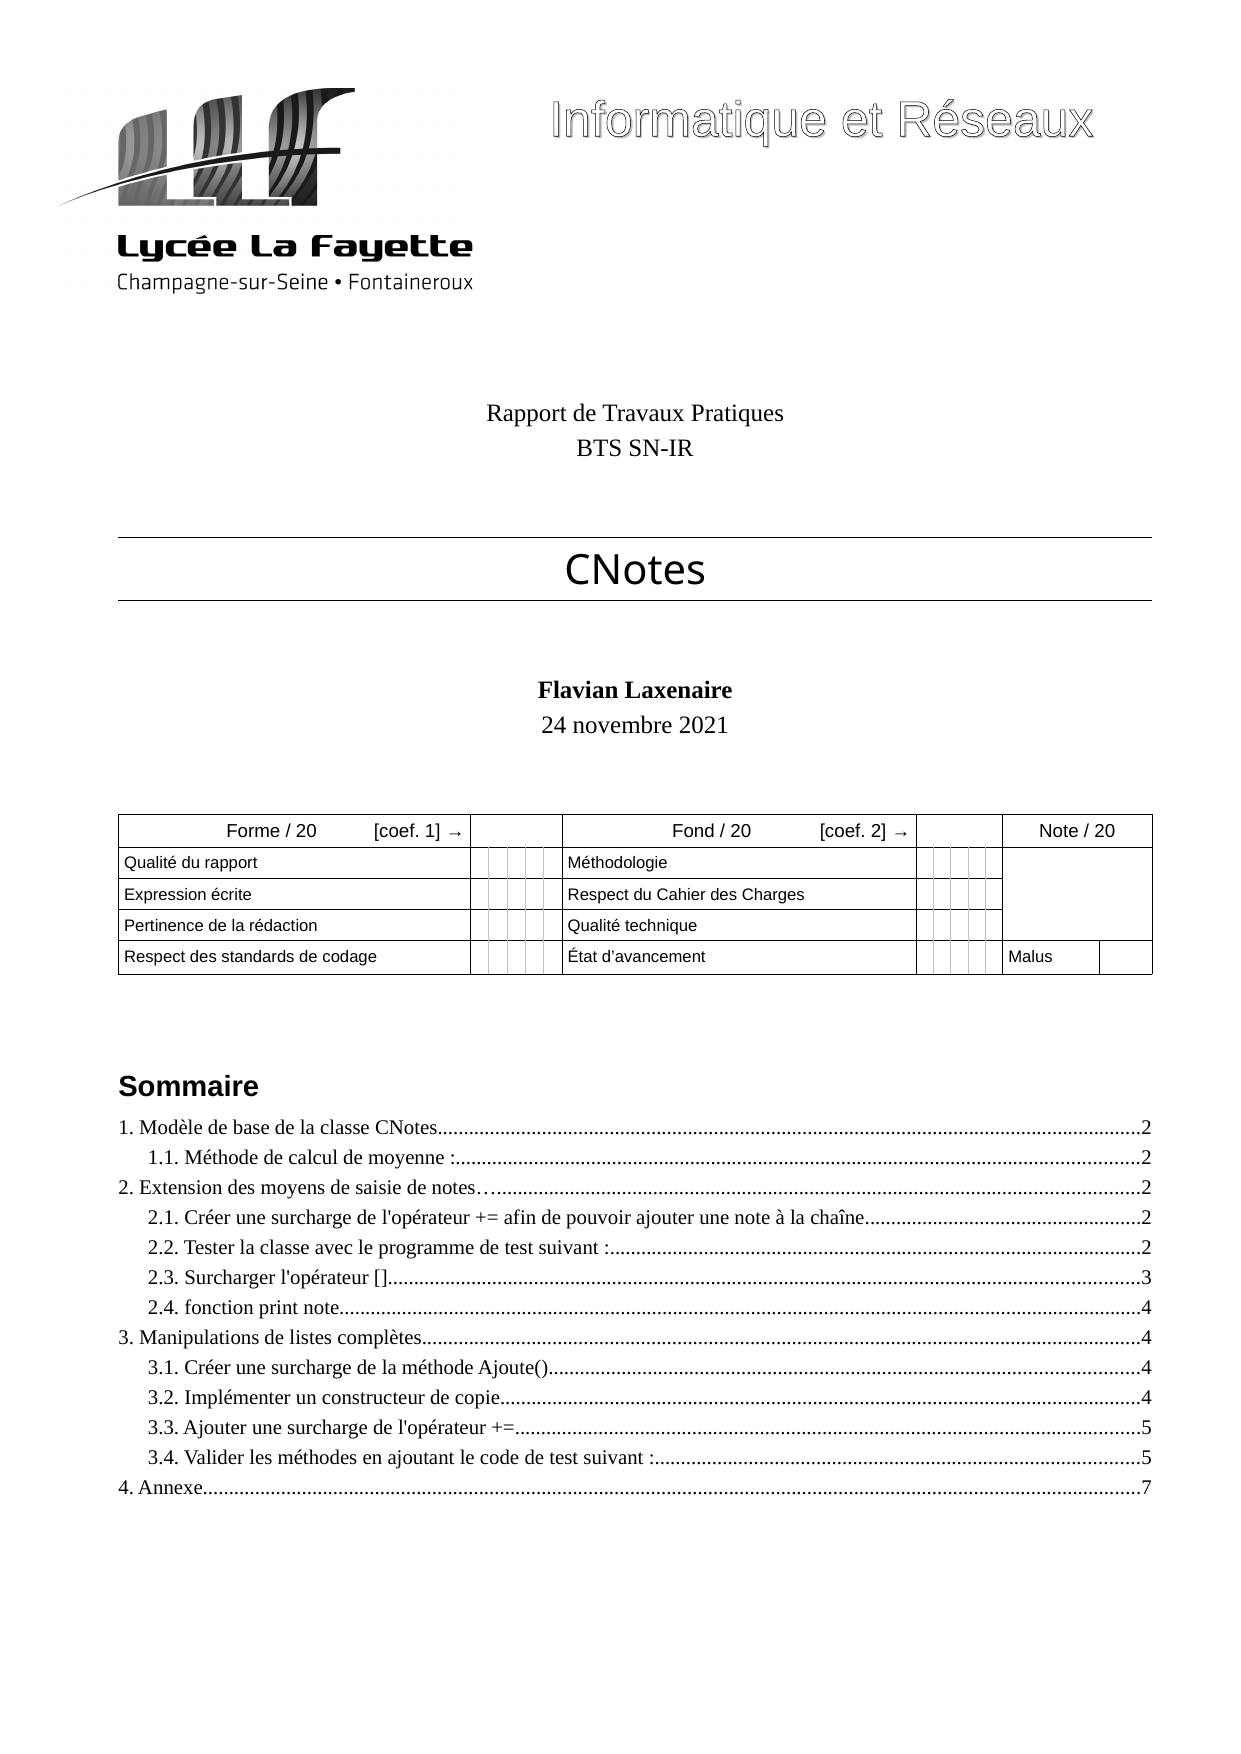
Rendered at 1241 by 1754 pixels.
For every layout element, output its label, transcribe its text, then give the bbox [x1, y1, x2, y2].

table_cell [986, 941, 1002, 974]
table_cell [471, 910, 488, 940]
table_cell [489, 879, 507, 909]
table_cell Respect des standards de codage [119, 941, 470, 974]
table_cell [917, 879, 933, 909]
table_cell Malus [1003, 941, 1099, 974]
table_cell [526, 848, 543, 878]
text CNotes [118, 538, 1152, 600]
table_cell [934, 848, 950, 878]
table_header Note / 20 [1003, 815, 1152, 847]
table_cell [471, 941, 488, 974]
table_cell [471, 879, 488, 909]
table_cell [544, 910, 562, 940]
table_cell [471, 848, 488, 878]
table_cell [1100, 941, 1152, 974]
text 3.3. Ajouter une surcharge de l'opérateur += 5 [148, 1415, 1152, 1439]
text 1. Modèle de base de la classe CNotes 2 [118, 1115, 1152, 1139]
table_cell [508, 941, 525, 974]
text Flavian Laxenaire [118, 675, 1152, 704]
table_cell Qualité technique [563, 910, 916, 940]
table_cell Qualité du rapport [119, 848, 470, 878]
table_cell [526, 941, 543, 974]
table_cell Respect du Cahier des Charges [563, 879, 916, 909]
text 2.3. Surcharger l'opérateur [] 3 [148, 1265, 1152, 1289]
table_cell [489, 910, 507, 940]
table_cell [969, 910, 985, 940]
table_header [917, 815, 1002, 847]
table_cell [934, 941, 950, 974]
text 3.4. Valider les méthodes en ajoutant le code de test suivant : 5 [148, 1445, 1152, 1469]
table_cell [489, 848, 507, 878]
table_cell Méthodologie [563, 848, 916, 878]
text Rapport de Travaux Pratiques [118, 398, 1152, 427]
table_cell [969, 879, 985, 909]
table_header [471, 815, 562, 847]
table_cell [544, 941, 562, 974]
table_header Forme / 20 [coef. 1] → [119, 815, 470, 847]
table_cell Pertinence de la rédaction [119, 910, 470, 940]
table_cell [489, 941, 507, 974]
table_cell [917, 941, 933, 974]
table_cell [1003, 848, 1152, 940]
text Informatique et Réseaux [490, 89, 1153, 147]
picture [59, 88, 473, 294]
table_cell [934, 879, 950, 909]
table_cell État d’avancement [563, 941, 916, 974]
table_cell [951, 879, 968, 909]
table_cell [917, 910, 933, 940]
table_cell Expression écrite [119, 879, 470, 909]
text 24 novembre 2021 [118, 710, 1152, 738]
text 2.2. Tester la classe avec le programme de test suivant : 2 [148, 1235, 1152, 1259]
table_cell [526, 910, 543, 940]
table_cell [934, 910, 950, 940]
text 2.1. Créer une surcharge de l'opérateur += afin de pouvoir ajouter une note à la chaîne. 2 [148, 1205, 1152, 1229]
table_cell [508, 848, 525, 878]
table_header Fond / 20 [coef. 2] → [563, 815, 916, 847]
table_cell [969, 941, 985, 974]
text 2.4. fonction print note 4 [148, 1295, 1152, 1319]
table_cell [526, 879, 543, 909]
subtitle Sommaire [118, 1069, 1152, 1102]
table_cell [508, 910, 525, 940]
table_cell [951, 848, 968, 878]
table_cell [986, 848, 1002, 878]
text 2. Extension des moyens de saisie de notes… 2 [118, 1175, 1152, 1199]
table_cell [969, 848, 985, 878]
table_cell [951, 941, 968, 974]
text BTS SN-IR [118, 433, 1152, 462]
table_cell [951, 910, 968, 940]
text 1.1. Méthode de calcul de moyenne : 2 [148, 1145, 1152, 1169]
table_cell [986, 879, 1002, 909]
text 3.1. Créer une surcharge de la méthode Ajoute() 4 [148, 1355, 1152, 1379]
table_cell [544, 879, 562, 909]
table_cell [544, 848, 562, 878]
text 3.2. Implémenter un constructeur de copie 4 [148, 1385, 1152, 1409]
text 3. Manipulations de listes complètes... 4 [118, 1325, 1152, 1349]
text 4. Annexe 7 [118, 1475, 1152, 1499]
table_cell [917, 848, 933, 878]
table_cell [508, 879, 525, 909]
table_cell [986, 910, 1002, 940]
